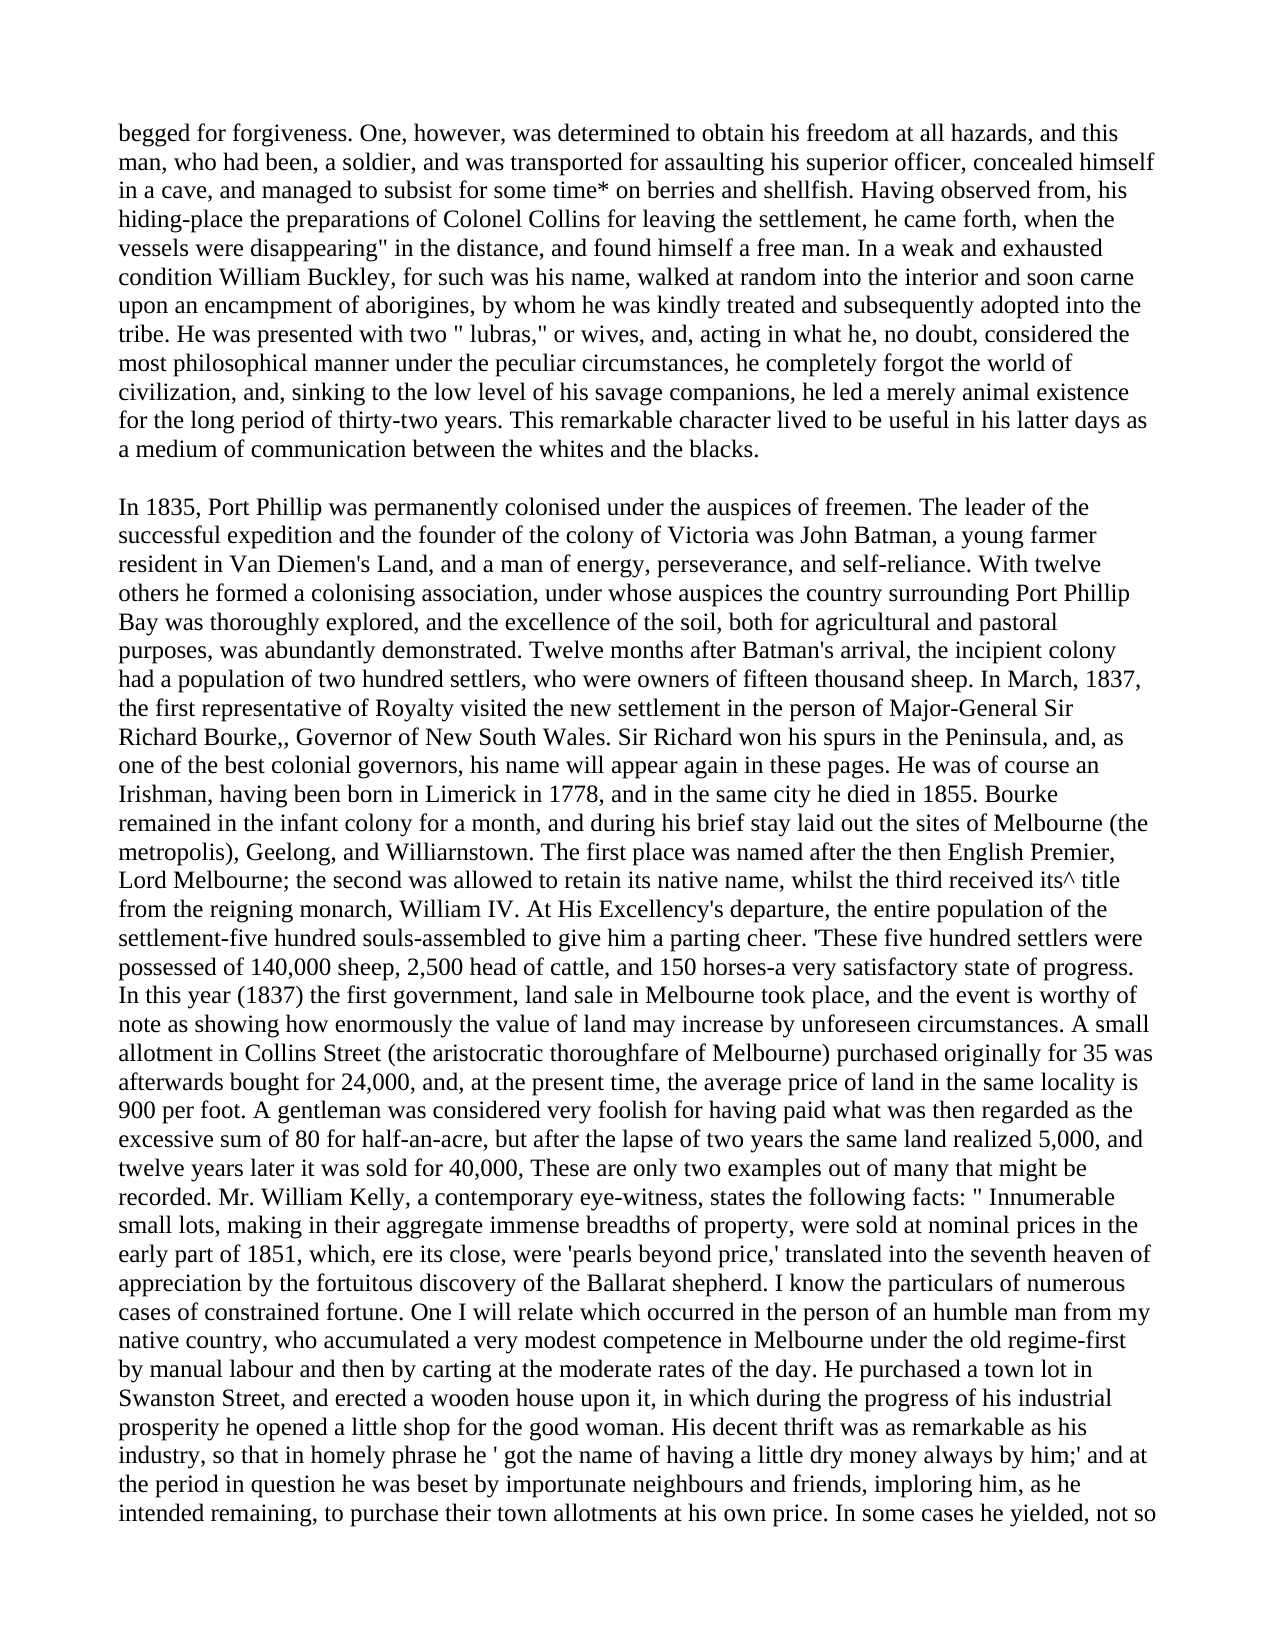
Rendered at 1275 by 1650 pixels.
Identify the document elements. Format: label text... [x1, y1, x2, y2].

text begged for forgiveness. One, however, was determined to obtain his freedom at all hazards, and this man, who had been, a soldier, and was transported for assaulting his superior officer, concealed himself in a cave, and managed to subsist for some time* on berries and shellfish. Having observed from, his hiding-place the preparations of Colonel Collins for leaving the settlement, he came forth, when the vessels were disappearing" in the distance, and found himself a free man. In a weak and exhausted condition William Buckley, for such was his name, walked at random into the interior and soon carne upon an encampment of aborigines, by whom he was kindly treated and subsequently adopted into the tribe. He was presented with two " lubras," or wives, and, acting in what he, no doubt, considered the most philosophical manner under the peculiar circumstances, he completely forgot the world of civilization, and, sinking to the low level of his savage companions, he led a merely animal existence for the long period of thirty-two years. This remarkable character lived to be useful in his latter days as a medium of communication between the whites and the blacks. [118, 118, 1157, 463]
text In 1835, Port Phillip was permanently colonised under the auspices of freemen. The leader of the successful expedition and the founder of the colony of Victoria was John Batman, a young farmer resident in Van Diemen's Land, and a man of energy, perseverance, and self-reliance. With twelve others he formed a colonising association, under whose auspices the country surrounding Port Phillip Bay was thoroughly explored, and the excellence of the soil, both for agricultural and pastoral purposes, was abundantly demonstrated. Twelve months after Batman's arrival, the incipient colony had a population of two hundred settlers, who were owners of fifteen thousand sheep. In March, 1837, the first representative of Royalty visited the new settlement in the person of Major-General Sir Richard Bourke,, Governor of New South Wales. Sir Richard won his spurs in the Peninsula, and, as one of the best colonial governors, his name will appear again in these pages. He was of course an Irishman, having been born in Limerick in 1778, and in the same city he died in 1855. Bourke remained in the infant colony for a month, and during his brief stay laid out the sites of Melbourne (the metropolis), Geelong, and Williarnstown. The first place was named after the then English Premier, Lord Melbourne; the second was allowed to retain its native name, whilst the third received its^ title from the reigning monarch, William IV. At His Excellency's departure, the entire population of the settlement-five hundred souls-assembled to give him a parting cheer. 'These five hundred settlers were possessed of 140,000 sheep, 2,500 head of cattle, and 150 horses-a very satisfactory state of progress. In this year (1837) the first government, land sale in Melbourne took place, and the event is worthy of note as showing how enormously the value of land may increase by unforeseen circumstances. A small allotment in Collins Street (the aristocratic thoroughfare of Melbourne) purchased originally for 35 was afterwards bought for 24,000, and, at the present time, the average price of land in the same locality is 900 per foot. A gentleman was considered very foolish for having paid what was then regarded as the excessive sum of 80 for half-an-acre, but after the lapse of two years the same land realized 5,000, and twelve years later it was sold for 40,000, These are only two examples out of many that might be recorded. Mr. William Kelly, a contemporary eye-witness, states the following facts: " Innumerable small lots, making in their aggregate immense breadths of property, were sold at nominal prices in the early part of 1851, which, ere its close, were 'pearls beyond price,' translated into the seventh heaven of appreciation by the fortuitous discovery of the Ballarat shepherd. I know the particulars of numerous cases of constrained fortune. One I will relate which occurred in the person of an humble man from my native country, who accumulated a very modest competence in Melbourne under the old regime-first by manual labour and then by carting at the moderate rates of the day. He purchased a town lot in Swanston Street, and erected a wooden house upon it, in which during the progress of his industrial prosperity he opened a little shop for the good woman. His decent thrift was as remarkable as his industry, so that in homely phrase he ' got the name of having a little dry money always by him;' and at the period in question he was beset by importunate neighbours and friends, imploring him, as he intended remaining, to purchase their town allotments at his own price. In some cases he yielded, not so [118, 492, 1157, 1527]
